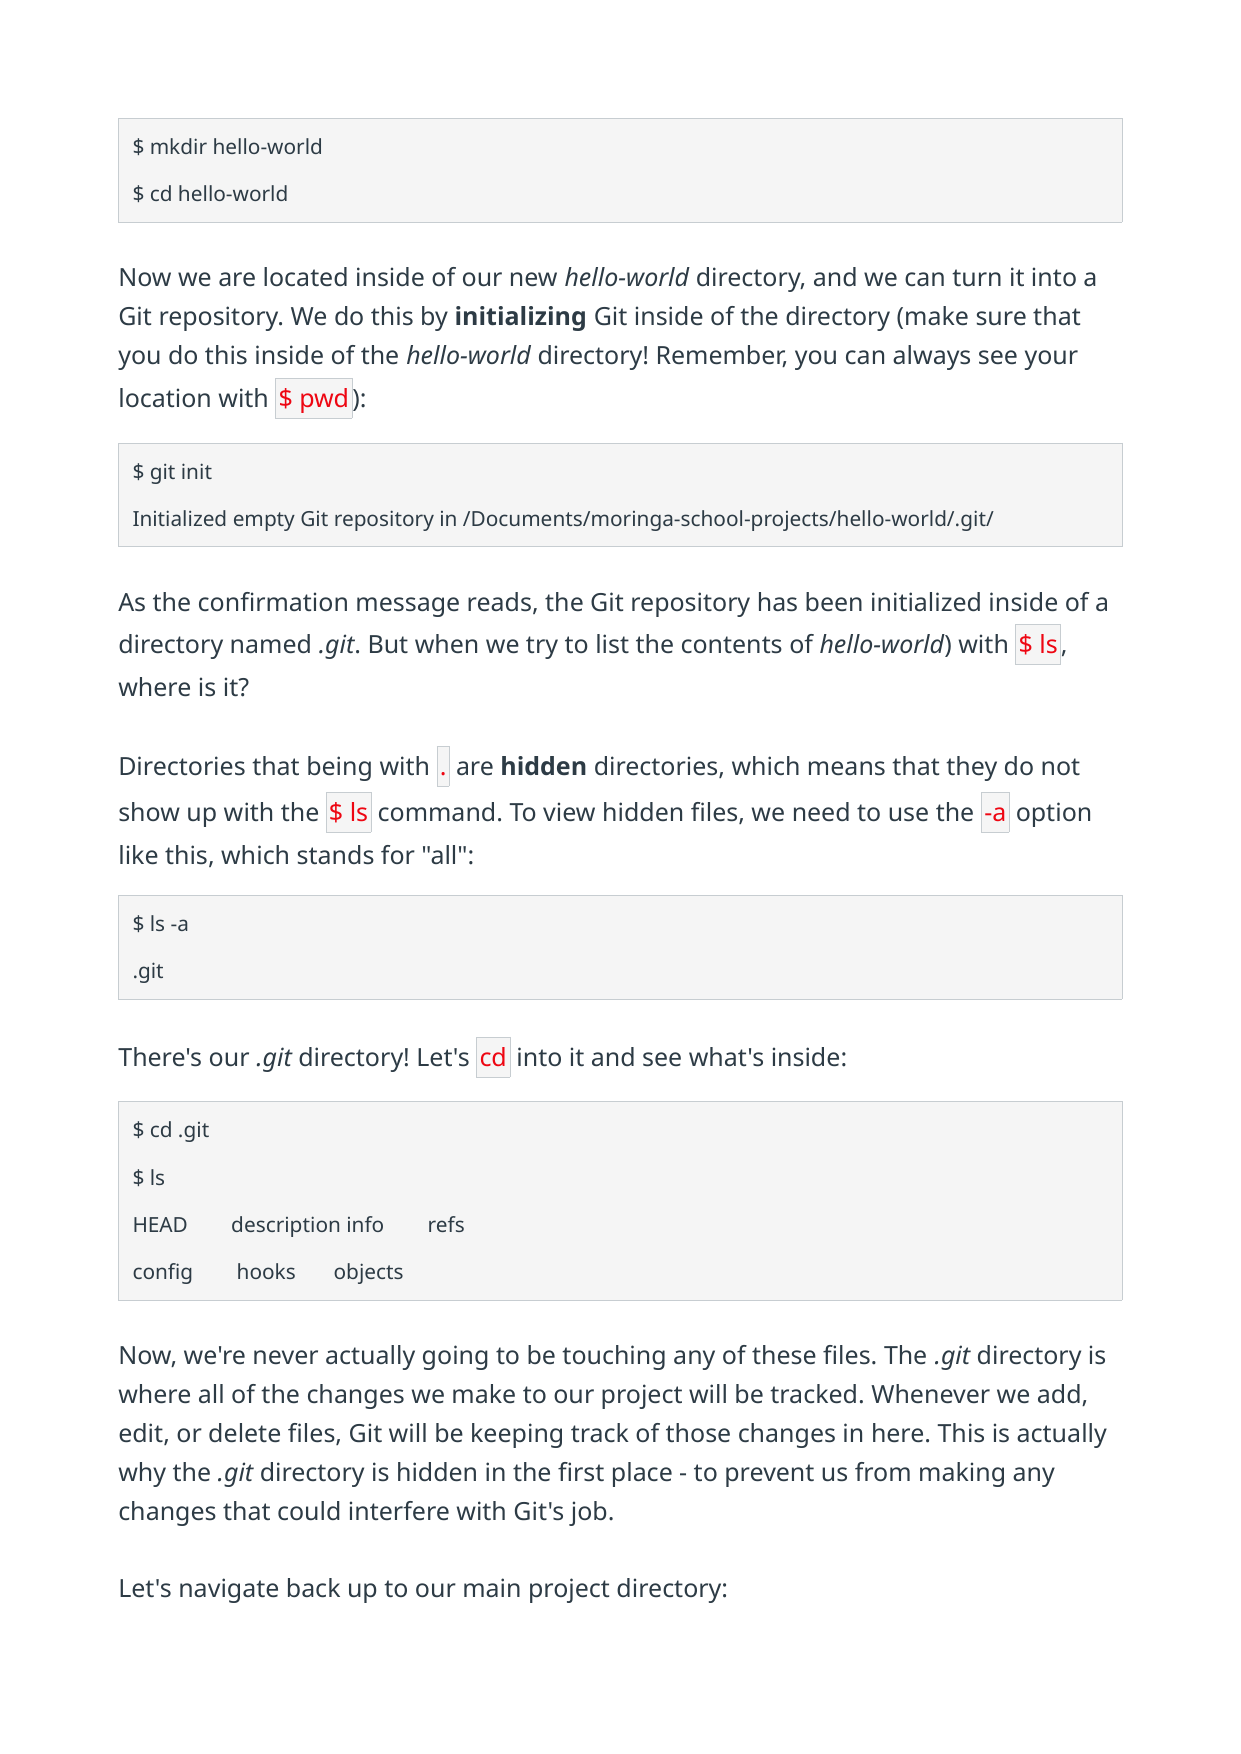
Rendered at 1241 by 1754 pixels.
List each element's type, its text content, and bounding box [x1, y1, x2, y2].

text cd [477, 1038, 510, 1077]
text Initialized empty Git repository in /Documents/moringa-school-projects/hello-world/.git/ [119, 490, 1122, 546]
text $ mkdir hello-world [119, 119, 1122, 161]
text $ cd hello-world [119, 165, 1122, 222]
text Let's navigate back up to our main project directory: [118, 1571, 1122, 1605]
text As the confirmation message reads, the Git repository has been initialized inside of a directory named .git. But when we try to list the contents of hello-world) with $ ls, where is it? [118, 584, 1122, 703]
text HEAD description info refs [119, 1196, 1122, 1238]
text Now we are located inside of our new hello-world directory, and we can turn it into a Git repository. We do this by initializing Git inside of the directory (make sure that you do this inside of the hello-world directory! Remember, you can always see your location with $ pwd): [118, 259, 1122, 418]
text into it and see what's inside: [511, 1037, 1122, 1077]
text Directories that being with . are hidden directories, which means that they do not show up with the $ ls command. To view hidden files, we need to use the -a option like this, which stands for "all": [118, 746, 1122, 871]
text There's our .git directory! Let's [118, 1037, 476, 1077]
text .git [119, 942, 1122, 999]
text $ git init [119, 444, 1122, 485]
text $ ls [119, 1149, 1122, 1191]
text Now, we're never actually going to be touching any of these files. The .git directory is where all of the changes we make to our project will be tracked. Whenever we add, edit, or delete files, Git will be keeping track of those changes in here. This is actually why the .git directory is hidden in the first place - to prevent us from making any changes that could interfere with Git's job. [118, 1337, 1122, 1528]
text config hooks objects [119, 1243, 1122, 1300]
text $ ls -a [119, 896, 1122, 938]
text $ cd .git [119, 1102, 1122, 1144]
